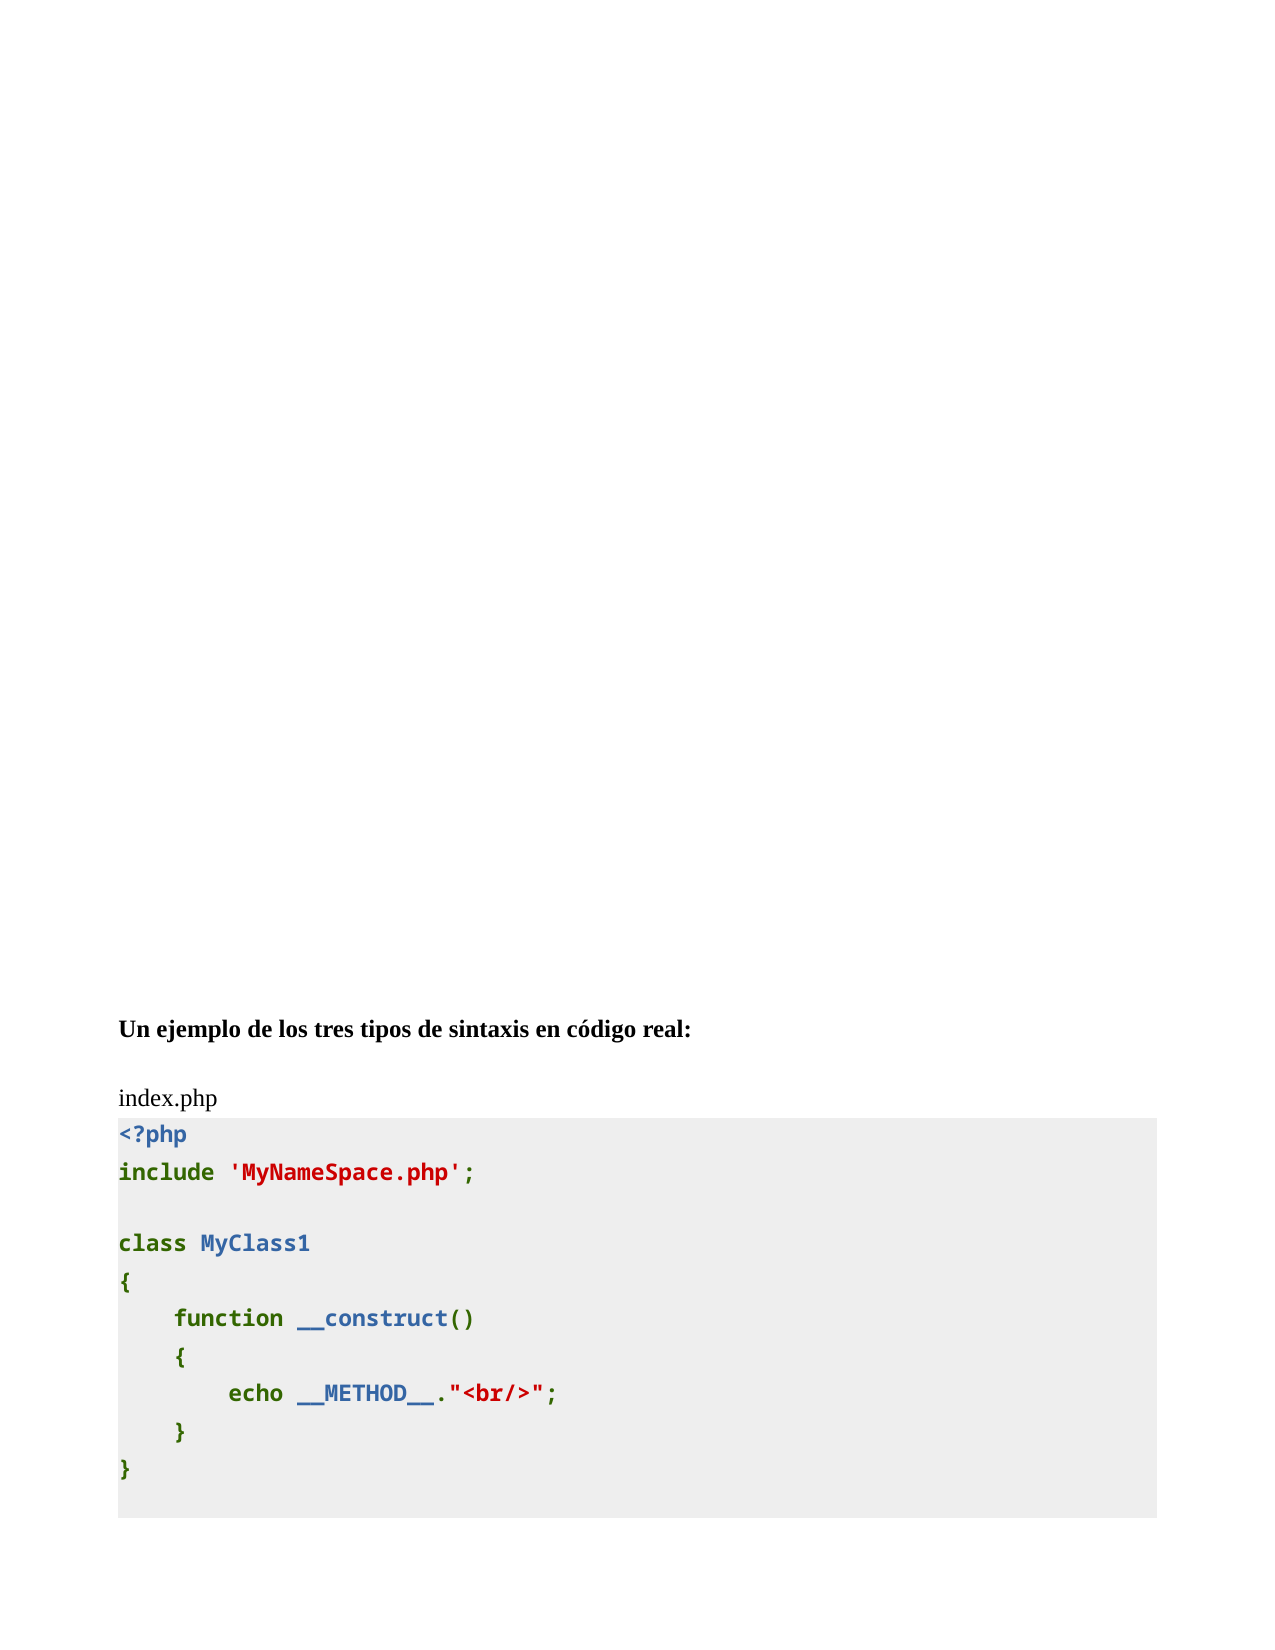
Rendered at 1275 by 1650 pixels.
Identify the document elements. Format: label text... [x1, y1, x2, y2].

text Un ejemplo de los tres tipos de sintaxis en código real: [118, 1014, 1157, 1043]
text { [118, 1339, 1157, 1371]
text { [118, 1264, 1157, 1296]
text index.php [118, 1083, 1157, 1112]
text echo __METHOD__."<br/>"; [118, 1377, 1157, 1408]
text } [118, 1414, 1157, 1446]
text class MyClass1 [118, 1227, 1157, 1258]
text include 'MyNameSpace.php'; [118, 1156, 1157, 1187]
text <?php [118, 1118, 1157, 1149]
text function __construct() [118, 1302, 1157, 1333]
text } [118, 1452, 1157, 1483]
